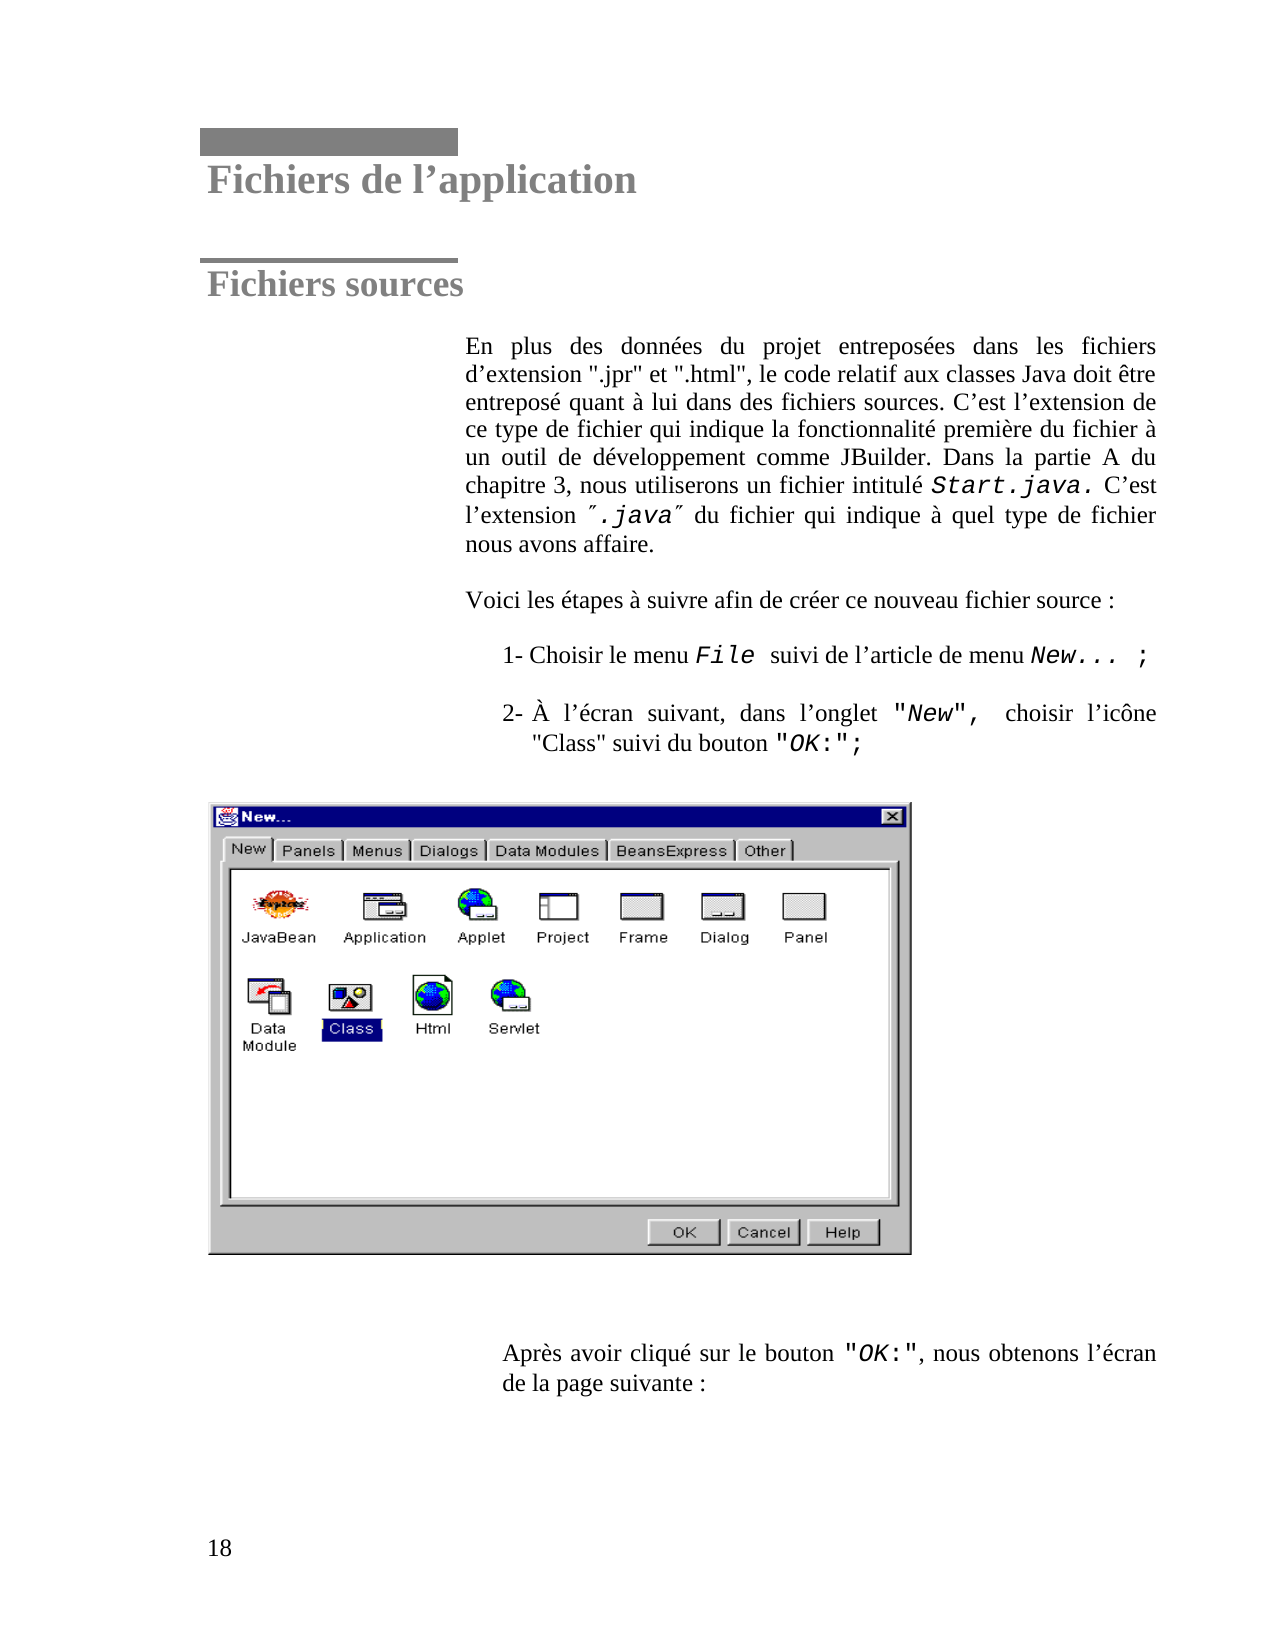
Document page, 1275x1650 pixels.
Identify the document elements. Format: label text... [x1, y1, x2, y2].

table_header En plus des données du projet entreposées dans les fichiers d’extension ".jpr" et ".html", le code relatif aux classes Java doit être entreposé quant à lui dans des fichiers sources. C’est l’extension de ce type de fichier qui indique la fonctionnalité première du fichier à un outil de développement comme JBuilder. Dans la partie A du chapitre 3, nous utiliserons un fichier intitulé Start.java. C’est l’extension .java du fichier qui indique à quel type de fichier nous avons affaire. [458, 333, 1164, 558]
table_header [207, 1339, 458, 1396]
table_header [207, 333, 458, 558]
subtitle Fichiers de l’application [207, 156, 1157, 202]
picture [208, 802, 912, 1255]
table_header [200, 258, 458, 263]
table_header [200, 128, 458, 156]
table_header [207, 586, 913, 1256]
subtitle Fichiers sources [207, 263, 1157, 305]
table_header Voici les étapes à suivre afin de créer ce nouveau fichier source : 1- Choisir le menu File suivi de l’article de menu New... ; 2- À l’écran suivant, dans l’onglet "New", choisir l’icône "Class" suivi du bouton "OK:"; [458, 586, 1164, 802]
table_header Après avoir cliqué sur le bouton "OK:", nous obtenons l’écran de la page suivante : [458, 1339, 1164, 1396]
table_header [913, 803, 1164, 1256]
